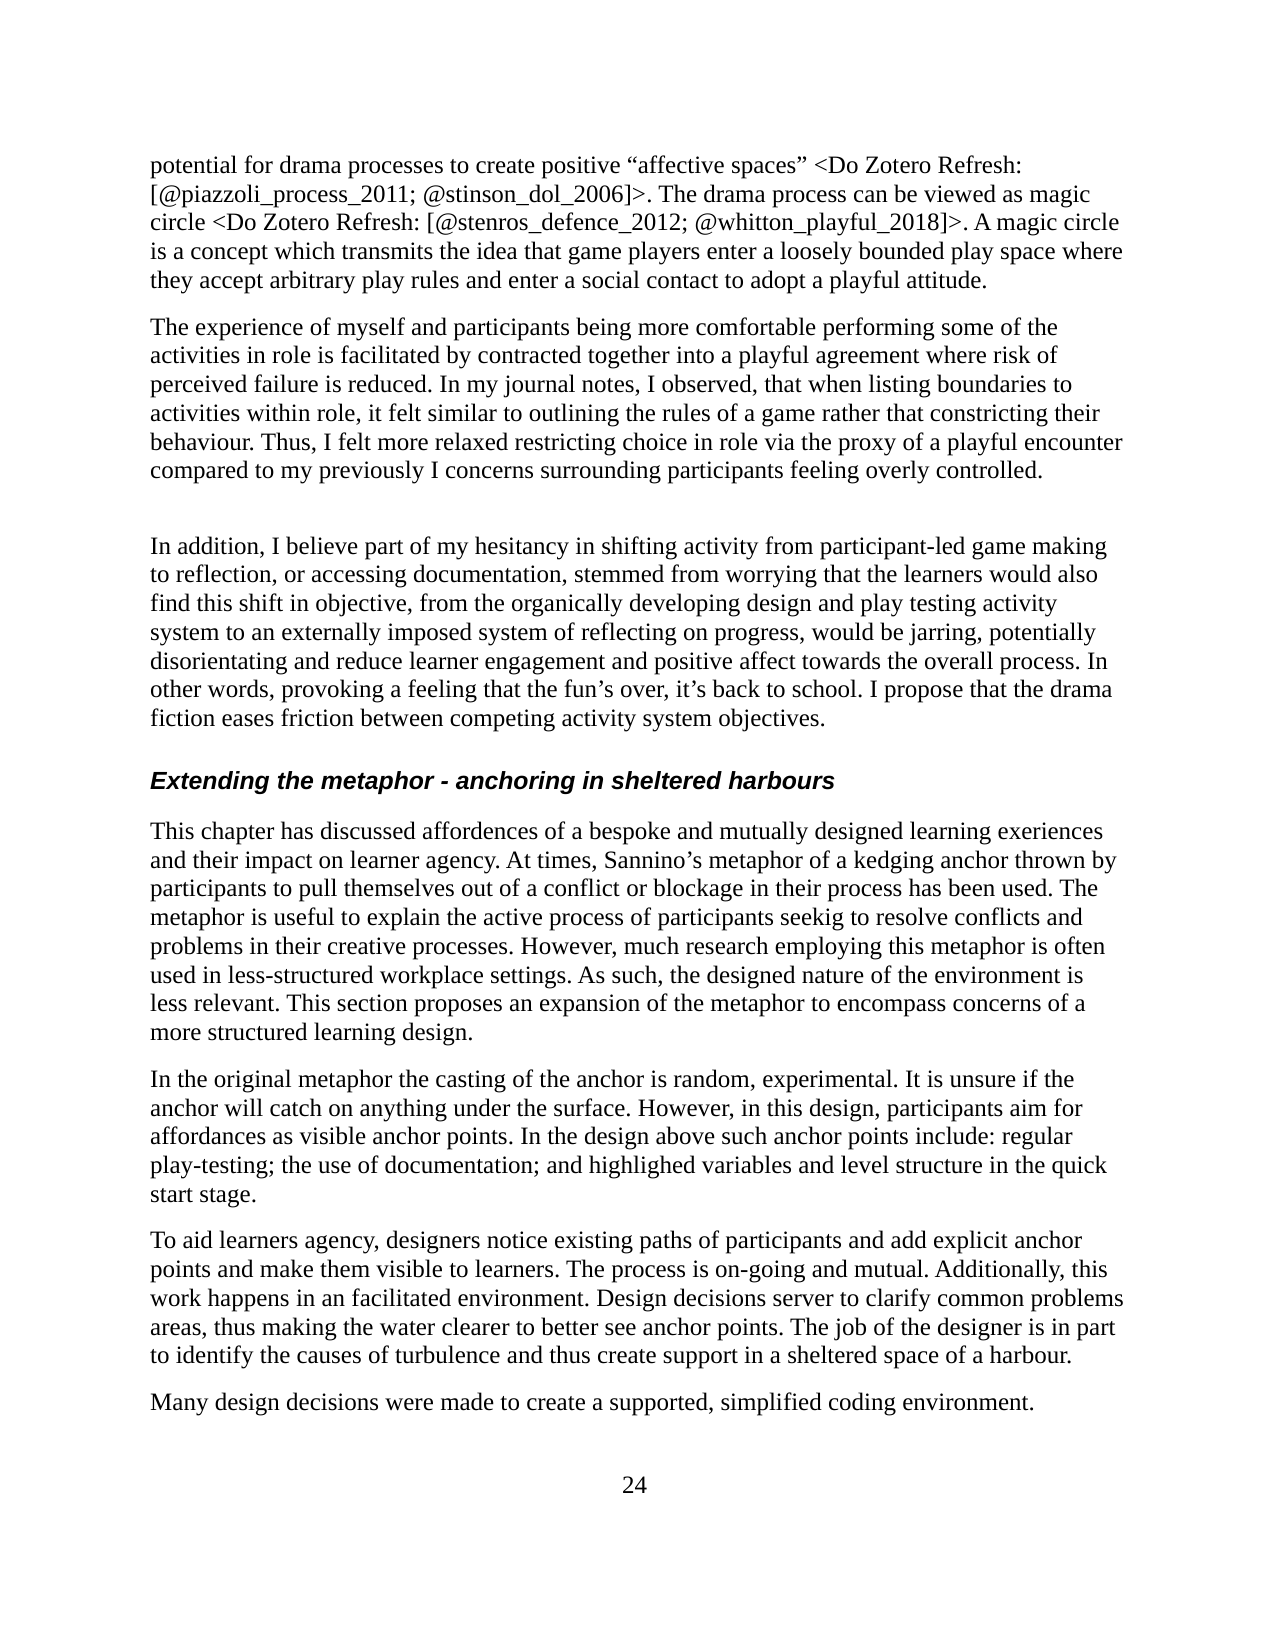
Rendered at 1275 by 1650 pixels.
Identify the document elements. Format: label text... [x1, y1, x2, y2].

text The experience of myself and participants being more comfortable performing some of the activities in role is facilitated by contracted together into a playful agreement where risk of perceived failure is reduced. In my journal notes, I observed, that when listing boundaries to activities within role, it felt similar to outlining the rules of a game rather that constricting their behaviour. Thus, I felt more relaxed restricting choice in role via the proxy of a playful encounter compared to my previously I concerns surrounding participants feeling overly controlled. [150, 312, 1125, 513]
text Many design decisions were made to create a supported, simplified coding environment. [150, 1387, 1125, 1416]
text In the original metaphor the casting of the anchor is random, experimental. It is unsure if the anchor will catch on anything under the surface. However, in this design, participants aim for affordances as visible anchor points. In the design above such anchor points include: regular play-testing; the use of documentation; and highlighed variables and level structure in the quick start stage. [150, 1064, 1125, 1208]
text To aid learners agency, designers notice existing paths of participants and add explicit anchor points and make them visible to learners. The process is on-going and mutual. Additionally, this work happens in an facilitated environment. Design decisions server to clarify common problems areas, thus making the water clearer to better see anchor points. The job of the designer is in part to identify the causes of turbulence and thus create support in a sheltered space of a harbour. [150, 1226, 1125, 1369]
subtitle Extending the metaphor - anchoring in sheltered harbours [150, 766, 1125, 794]
text In addition, I believe part of my hesitancy in shifting activity from participant-led game making to reflection, or accessing documentation, stemmed from worrying that the learners would also find this shift in objective, from the organically developing design and play testing activity system to an externally imposed system of reflecting on progress, would be jarring, potentially disorientating and reduce learner engagement and positive affect towards the overall process. In other words, provoking a feeling that the fun’s over, it’s back to school. I propose that the drama fiction eases friction between competing activity system objectives. [150, 531, 1125, 732]
text This chapter has discussed affordences of a bespoke and mutually designed learning exeriences and their impact on learner agency. At times, Sannino’s metaphor of a kedging anchor thrown by participants to pull themselves out of a conflict or blockage in their process has been used. The metaphor is useful to explain the active process of participants seekig to resolve conflicts and problems in their creative processes. However, much research employing this metaphor is often used in less-structured workplace settings. As such, the designed nature of the environment is less relevant. This section proposes an expansion of the metaphor to encompass concerns of a more structured learning design. [150, 816, 1125, 1046]
text potential for drama processes to create positive “affective spaces” <Do Zotero Refresh: [@piazzoli_process_2011; @stinson_dol_2006]>. The drama process can be viewed as magic circle <Do Zotero Refresh: [@stenros_defence_2012; @whitton_playful_2018]>. A magic circle is a concept which transmits the idea that game players enter a loosely bounded play space where they accept arbitrary play rules and enter a social contact to adopt a playful attitude. [150, 150, 1125, 294]
